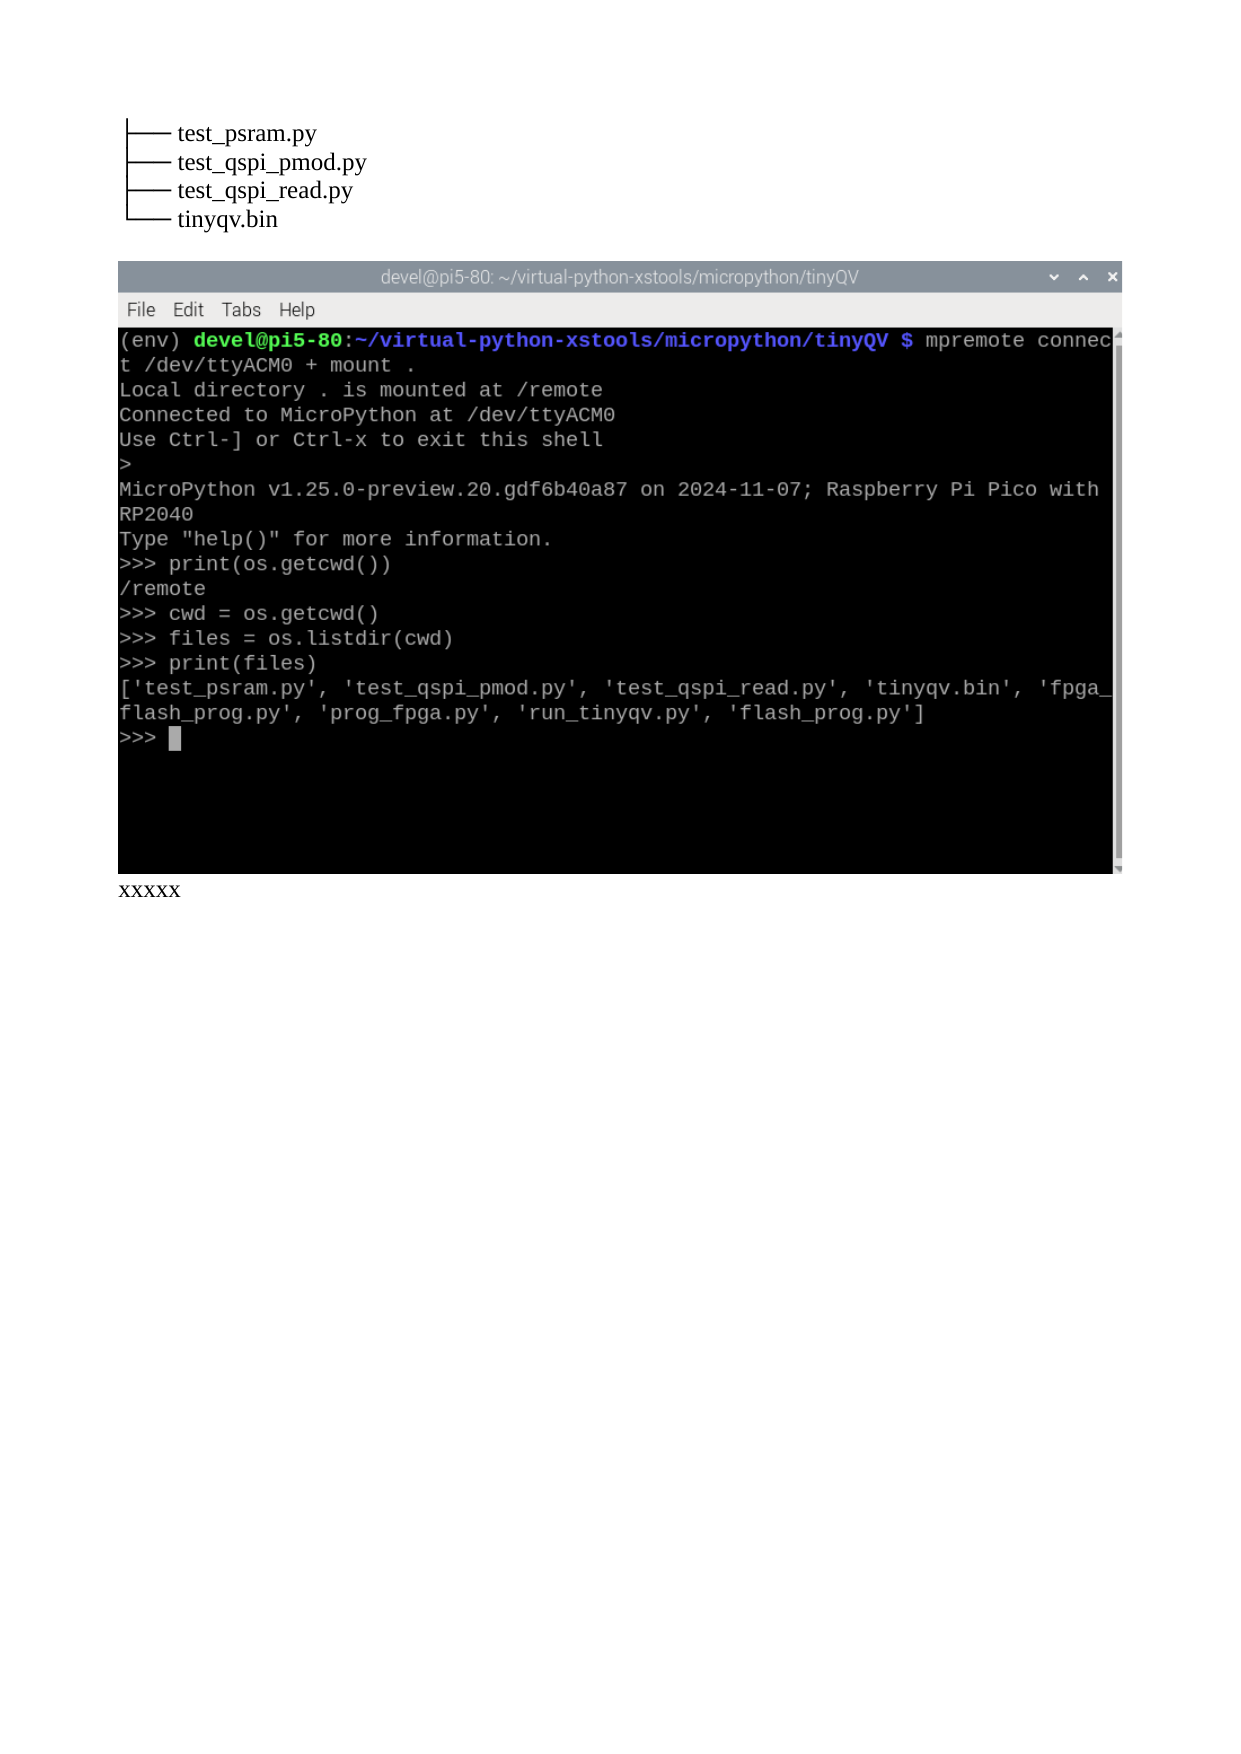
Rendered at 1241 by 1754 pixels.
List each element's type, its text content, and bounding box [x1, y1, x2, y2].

picture [118, 261, 1123, 874]
text ├── test_qspi_pmod.py [128, 147, 1122, 176]
text └── tinyqv.bin [118, 204, 1122, 233]
text ├── test_psram.py [128, 118, 1122, 147]
text ├── test_qspi_read.py [128, 176, 1122, 204]
text xxxxx [118, 874, 1122, 902]
